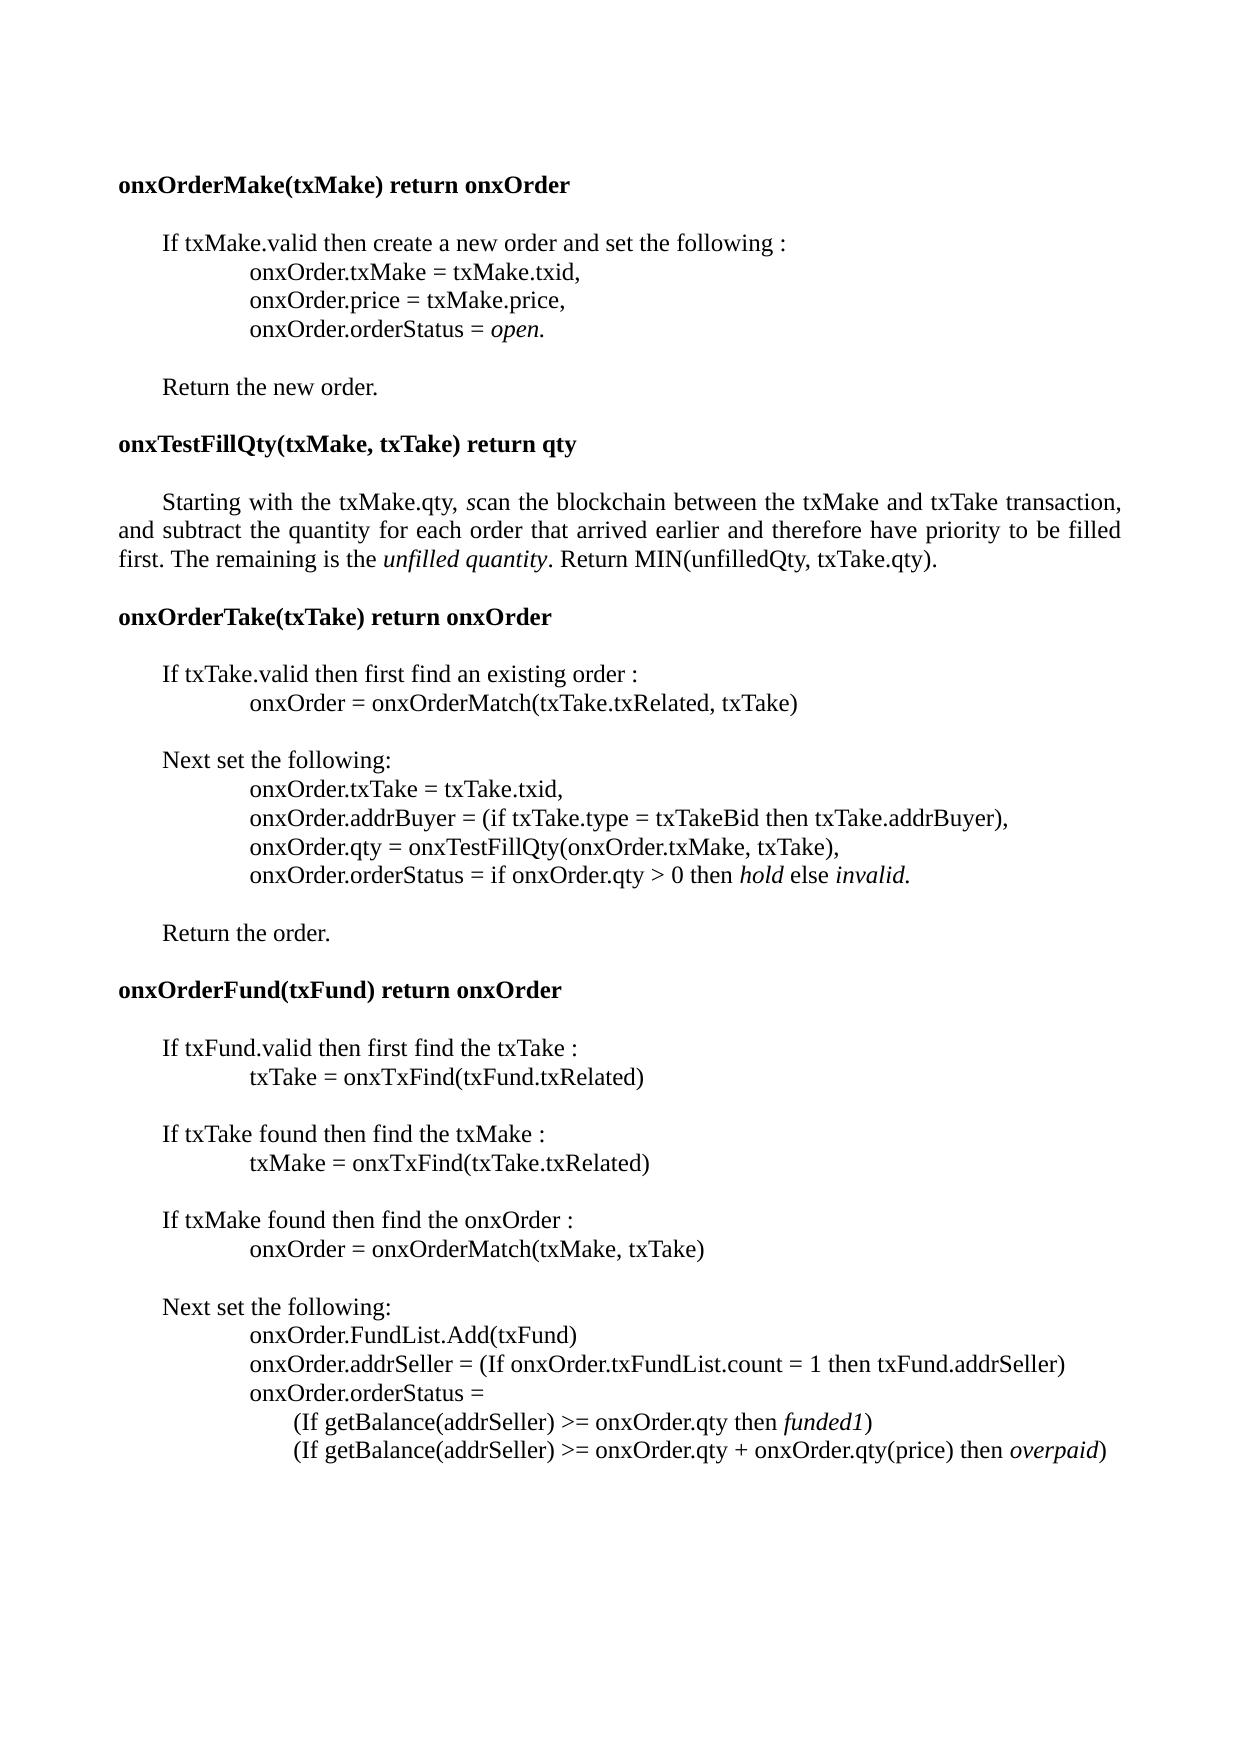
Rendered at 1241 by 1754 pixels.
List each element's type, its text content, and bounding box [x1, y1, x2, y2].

text txMake = onxTxFind(txTake.txRelated) [118, 1148, 1122, 1177]
text Return the order. [118, 918, 1122, 947]
text Starting with the txMake.qty, scan the blockchain between the txMake and txTake transaction, and subtract the quantity for each order that arrived earlier and therefore have priority to be filled first. The remaining is the unfilled quantity. Return MIN(unfilledQty, txTake.qty). [118, 487, 1122, 573]
text Next set the following: [118, 745, 1122, 774]
text onxOrder.FundList.Add(txFund) [118, 1320, 1122, 1349]
text onxOrder.addrSeller = (If onxOrder.txFundList.count = 1 then txFund.addrSeller) [118, 1349, 1122, 1378]
text onxOrder.orderStatus = if onxOrder.qty > 0 then hold else invalid. [249, 860, 1122, 889]
text onxOrder = onxOrderMatch(txMake, txTake) [118, 1234, 1122, 1263]
text onxOrder.txMake = txMake.txid, [249, 257, 1122, 285]
text Next set the following: [118, 1292, 1122, 1320]
text If txFund.valid then first find the txTake : [118, 1033, 1122, 1062]
text onxTestFillQty(txMake, txTake) return qty [118, 429, 1122, 458]
text If txTake found then find the txMake : [118, 1119, 1122, 1148]
text onxOrderFund(txFund) return onxOrder [118, 975, 1122, 1004]
text (If getBalance(addrSeller) >= onxOrder.qty + onxOrder.qty(price) then overpaid) [118, 1435, 1122, 1464]
text onxOrderMake(txMake) return onxOrder [118, 170, 1122, 199]
text txTake = onxTxFind(txFund.txRelated) [118, 1062, 1122, 1090]
text onxOrder.qty = onxTestFillQty(onxOrder.txMake, txTake), [249, 832, 1122, 860]
text If txTake.valid then first find an existing order : [118, 659, 1122, 688]
text onxOrder = onxOrderMatch(txTake.txRelated, txTake) [118, 688, 1122, 717]
text onxOrder.addrBuyer = (if txTake.type = txTakeBid then txTake.addrBuyer), [249, 803, 1122, 832]
text Return the new order. [118, 372, 1122, 400]
text If txMake.valid then create a new order and set the following : [118, 228, 1122, 257]
text onxOrderTake(txTake) return onxOrder [118, 602, 1122, 630]
text onxOrder.txTake = txTake.txid, [249, 774, 1122, 803]
text onxOrder.orderStatus = open. [249, 314, 1122, 343]
text onxOrder.price = txMake.price, [249, 285, 1122, 314]
text onxOrder.orderStatus = [118, 1378, 1122, 1407]
text (If getBalance(addrSeller) >= onxOrder.qty then funded1) [118, 1407, 1122, 1435]
text If txMake found then find the onxOrder : [118, 1205, 1122, 1234]
